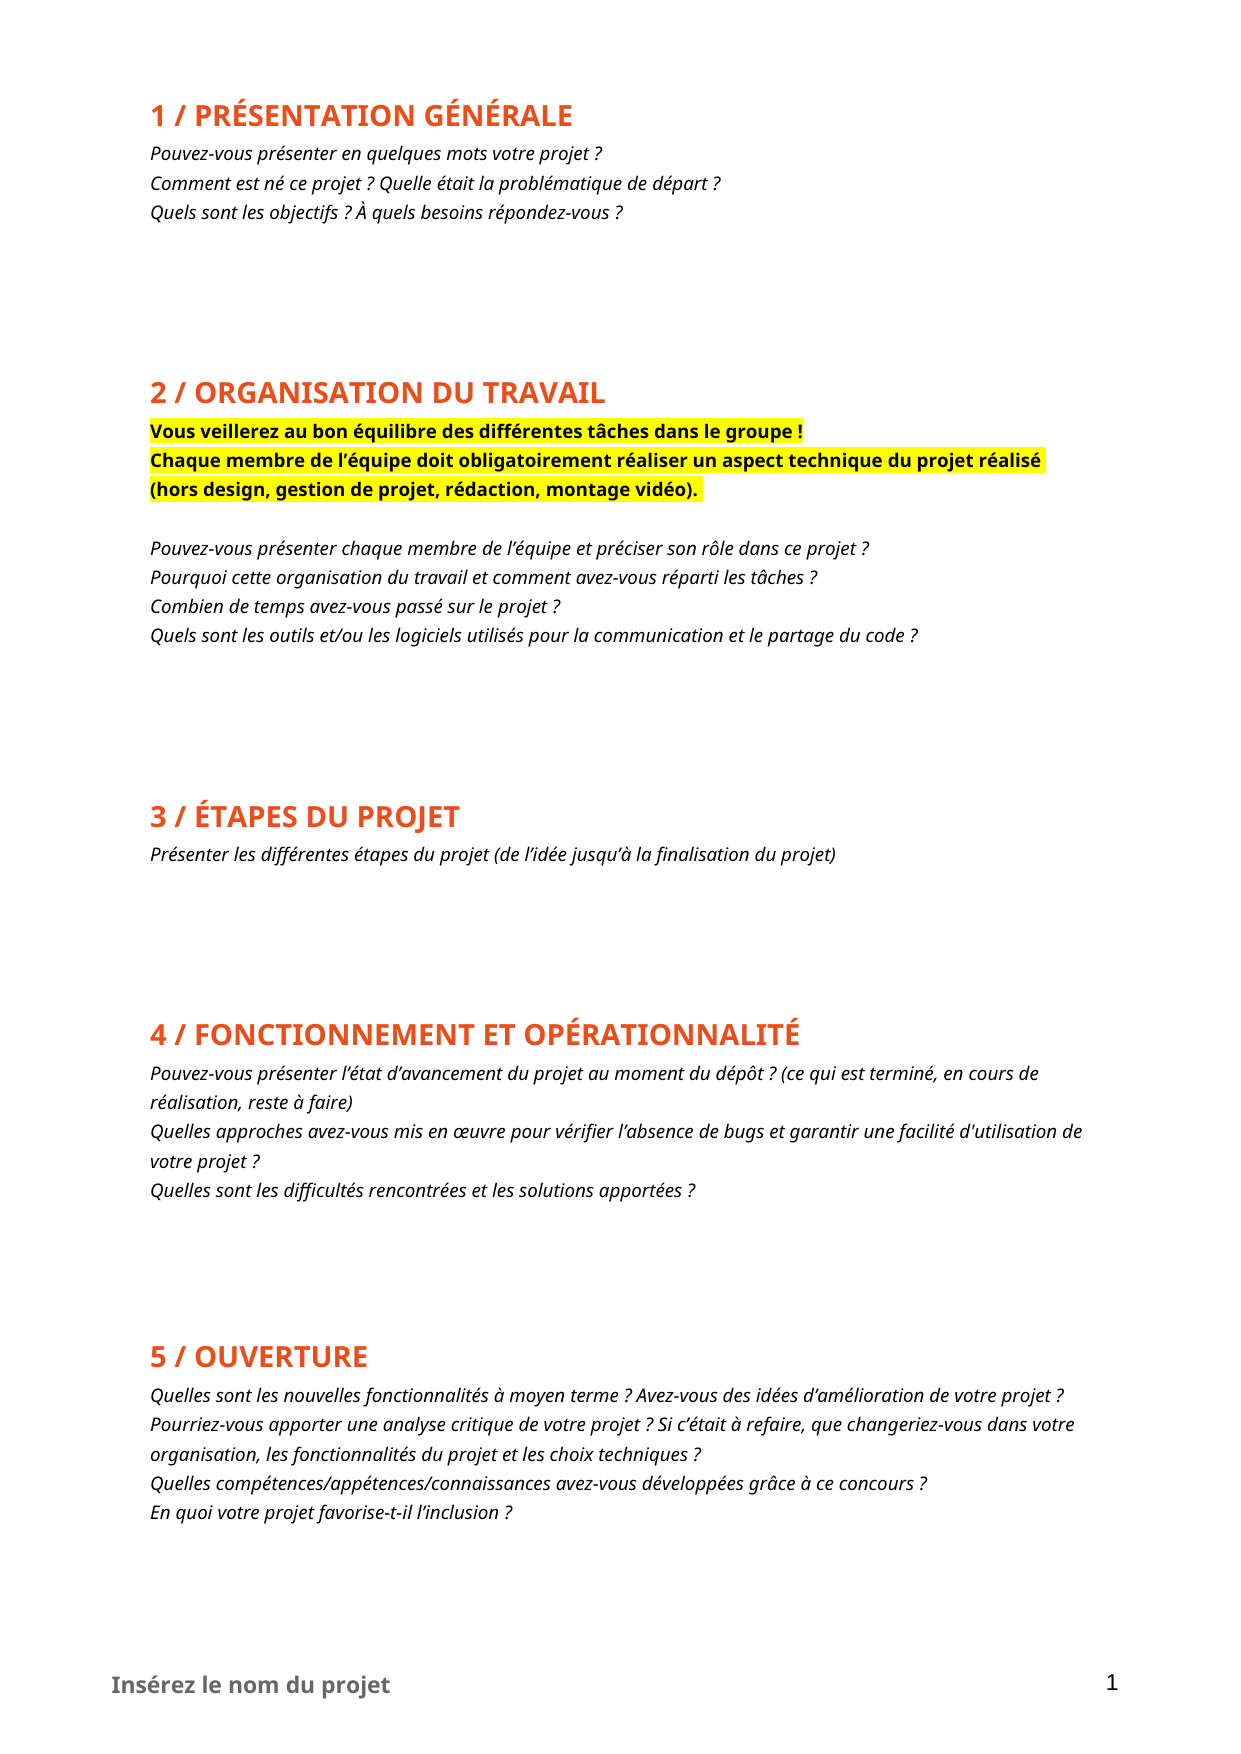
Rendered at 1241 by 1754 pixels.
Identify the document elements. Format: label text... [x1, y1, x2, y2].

text Combien de temps avez-vous passé sur le projet ? [150, 593, 1090, 619]
text 2 / ORGANISATION DU TRAVAIL [150, 372, 1090, 412]
text Présenter les différentes étapes du projet (de l’idée jusqu’à la finalisation du projet) [150, 841, 1090, 867]
text Chaque membre de l’équipe doit obligatoirement réaliser un aspect technique du projet réalisé (hors design, gestion de projet, rédaction, montage vidéo). [150, 447, 1090, 502]
text Pourriez-vous apporter une analyse critique de votre projet ? Si c’était à refaire, que changeriez-vous dans votre organisation, les fonctionnalités du projet et les choix techniques ? [150, 1412, 1090, 1466]
text Quels sont les objectifs ? À quels besoins répondez-vous ? [150, 199, 1090, 225]
text Pouvez-vous présenter l’état d’avancement du projet au moment du dépôt ? (ce qui est terminé, en cours de réalisation, reste à faire) [150, 1060, 1090, 1115]
text Quels sont les outils et/ou les logiciels utilisés pour la communication et le partage du code ? [150, 623, 1090, 648]
text Pouvez-vous présenter chaque membre de l’équipe et préciser son rôle dans ce projet ? [150, 535, 1090, 561]
text 1 / PRÉSENTATION GÉNÉRALE [150, 95, 1090, 135]
text Quelles approches avez-vous mis en œuvre pour vérifier l’absence de bugs et garantir une facilité d'utilisation de votre projet ? [150, 1119, 1090, 1173]
text 5 / OUVERTURE [150, 1337, 1090, 1376]
text 3 / ÉTAPES DU PROJET [150, 796, 1090, 836]
text Pourquoi cette organisation du travail et comment avez-vous réparti les tâches ? [150, 564, 1090, 590]
text Comment est né ce projet ? Quelle était la problématique de départ ? [150, 170, 1090, 196]
text Quelles compétences/appétences/connaissances avez-vous développées grâce à ce concours ? [150, 1470, 1090, 1496]
text Quelles sont les difficultés rencontrées et les solutions apportées ? [150, 1177, 1090, 1203]
text Quelles sont les nouvelles fonctionnalités à moyen terme ? Avez-vous des idées d’amélioration de votre projet ? [150, 1382, 1090, 1408]
text Pouvez-vous présenter en quelques mots votre projet ? [150, 141, 1090, 166]
text En quoi votre projet favorise-t-il l’inclusion ? [150, 1499, 1090, 1525]
text 4 / FONCTIONNEMENT ET OPÉRATIONNALITÉ [150, 1014, 1090, 1054]
text Vous veillerez au bon équilibre des différentes tâches dans le groupe ! [150, 418, 1090, 443]
